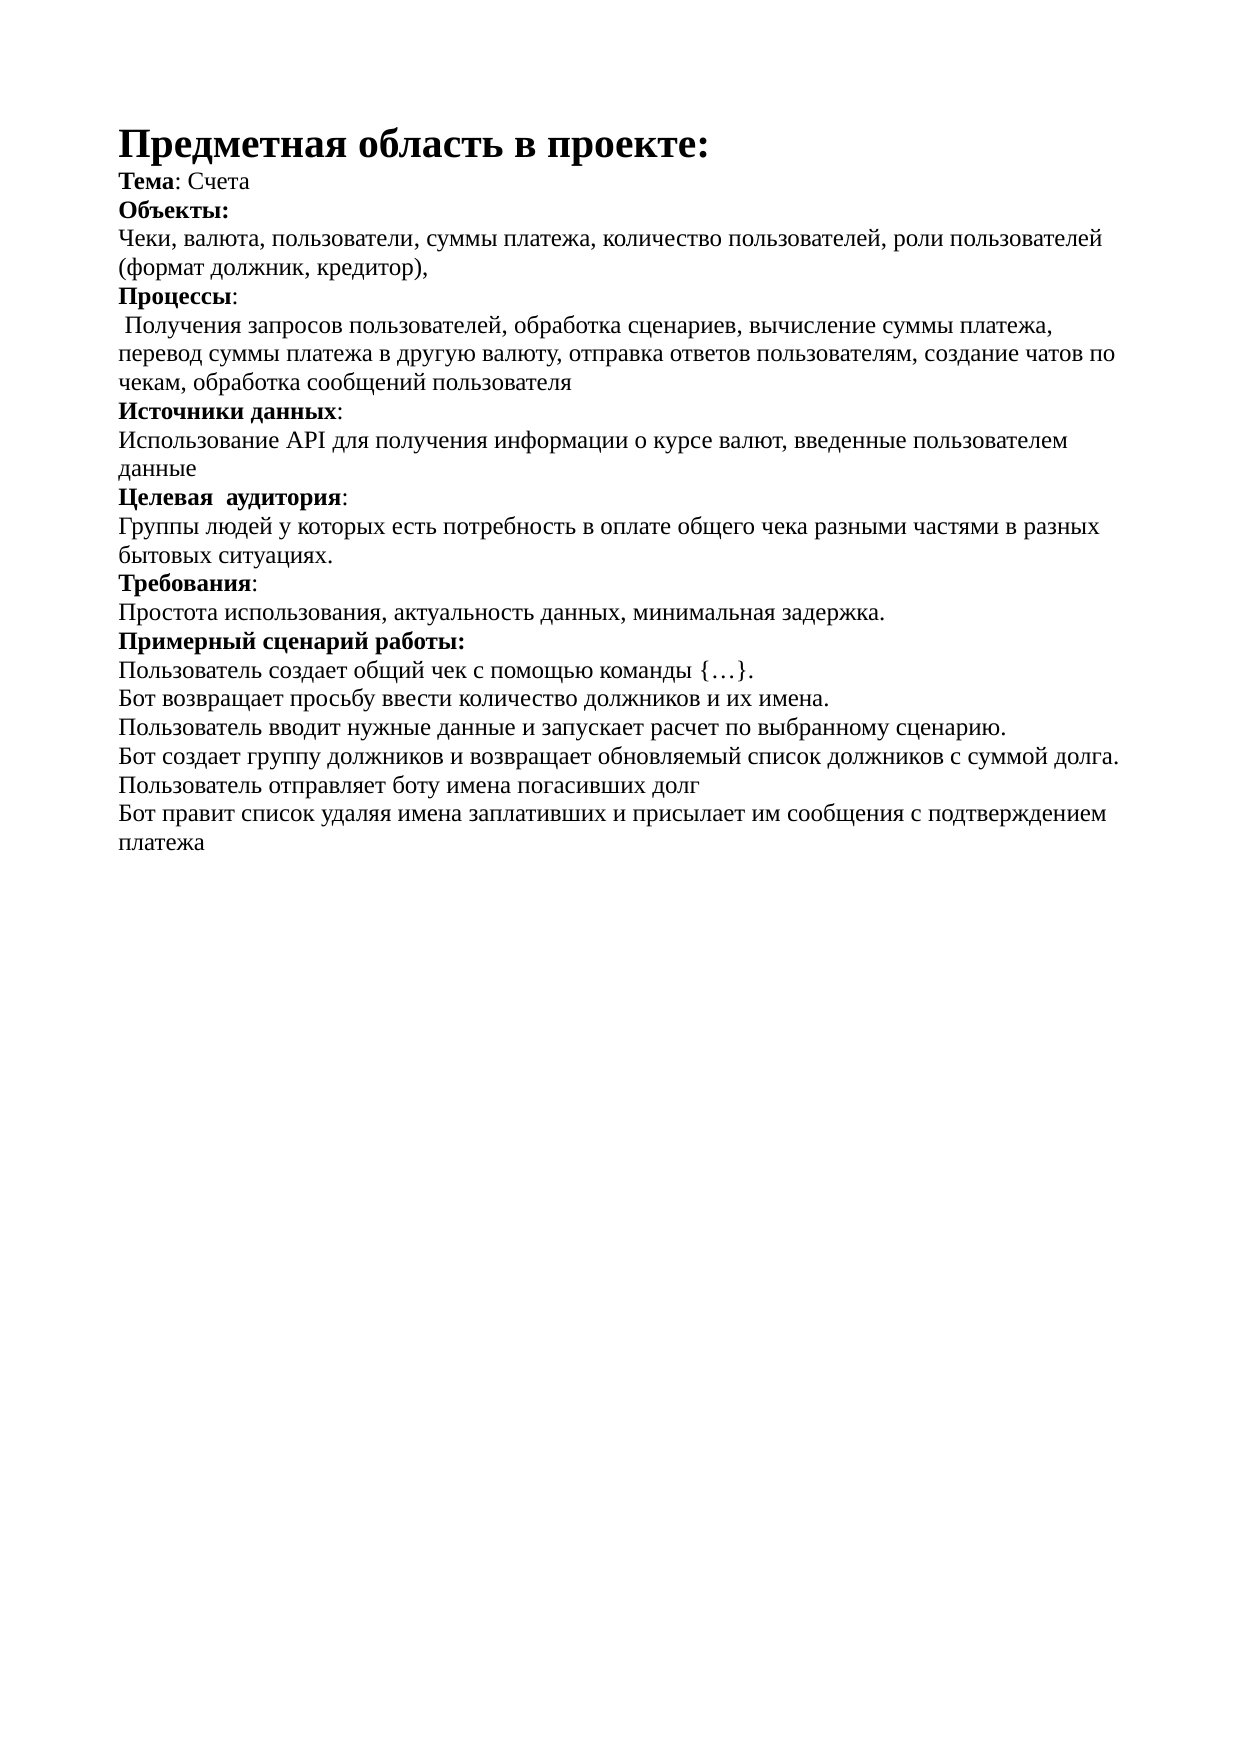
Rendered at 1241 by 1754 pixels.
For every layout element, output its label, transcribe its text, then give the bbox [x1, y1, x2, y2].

text Целевая аудитория: [118, 482, 1122, 511]
text Использование API для получения информации о курсе валют, введенные пользователем данные [118, 425, 1122, 482]
text Пользователь вводит нужные данные и запускает расчет по выбранному сценарию. [118, 712, 1122, 741]
text Пользователь отправляет боту имена погасивших долг [118, 770, 1122, 798]
text Примерный сценарий работы: [118, 626, 1122, 655]
text Предметная область в проекте: [118, 118, 1122, 166]
text Пользователь создает общий чек с помощью команды {…}. [118, 655, 1122, 683]
text Требования: [118, 568, 1122, 597]
text Процессы: [118, 281, 1122, 310]
text Источники данных: [118, 396, 1122, 425]
text Чеки, валюта, пользователи, суммы платежа, количество пользователей, роли пользователей (формат должник, кредитор), [118, 223, 1122, 281]
text Объекты: [118, 195, 1122, 223]
text Бот правит список удаляя имена заплативших и присылает им сообщения с подтверждением платежа [118, 798, 1122, 856]
text Простота использования, актуальность данных, минимальная задержка. [118, 597, 1122, 626]
text Бот создает группу должников и возвращает обновляемый список должников с суммой долга. [118, 741, 1122, 770]
text Получения запросов пользователей, обработка сценариев, вычисление суммы платежа, перевод суммы платежа в другую валюту, отправка ответов пользователям, создание чатов по чекам, обработка сообщений пользователя [118, 310, 1122, 396]
text Тема: Счета [118, 166, 1122, 195]
text Бот возвращает просьбу ввести количество должников и их имена. [118, 683, 1122, 712]
text Группы людей у которых есть потребность в оплате общего чека разными частями в разных бытовых ситуациях. [118, 511, 1122, 568]
